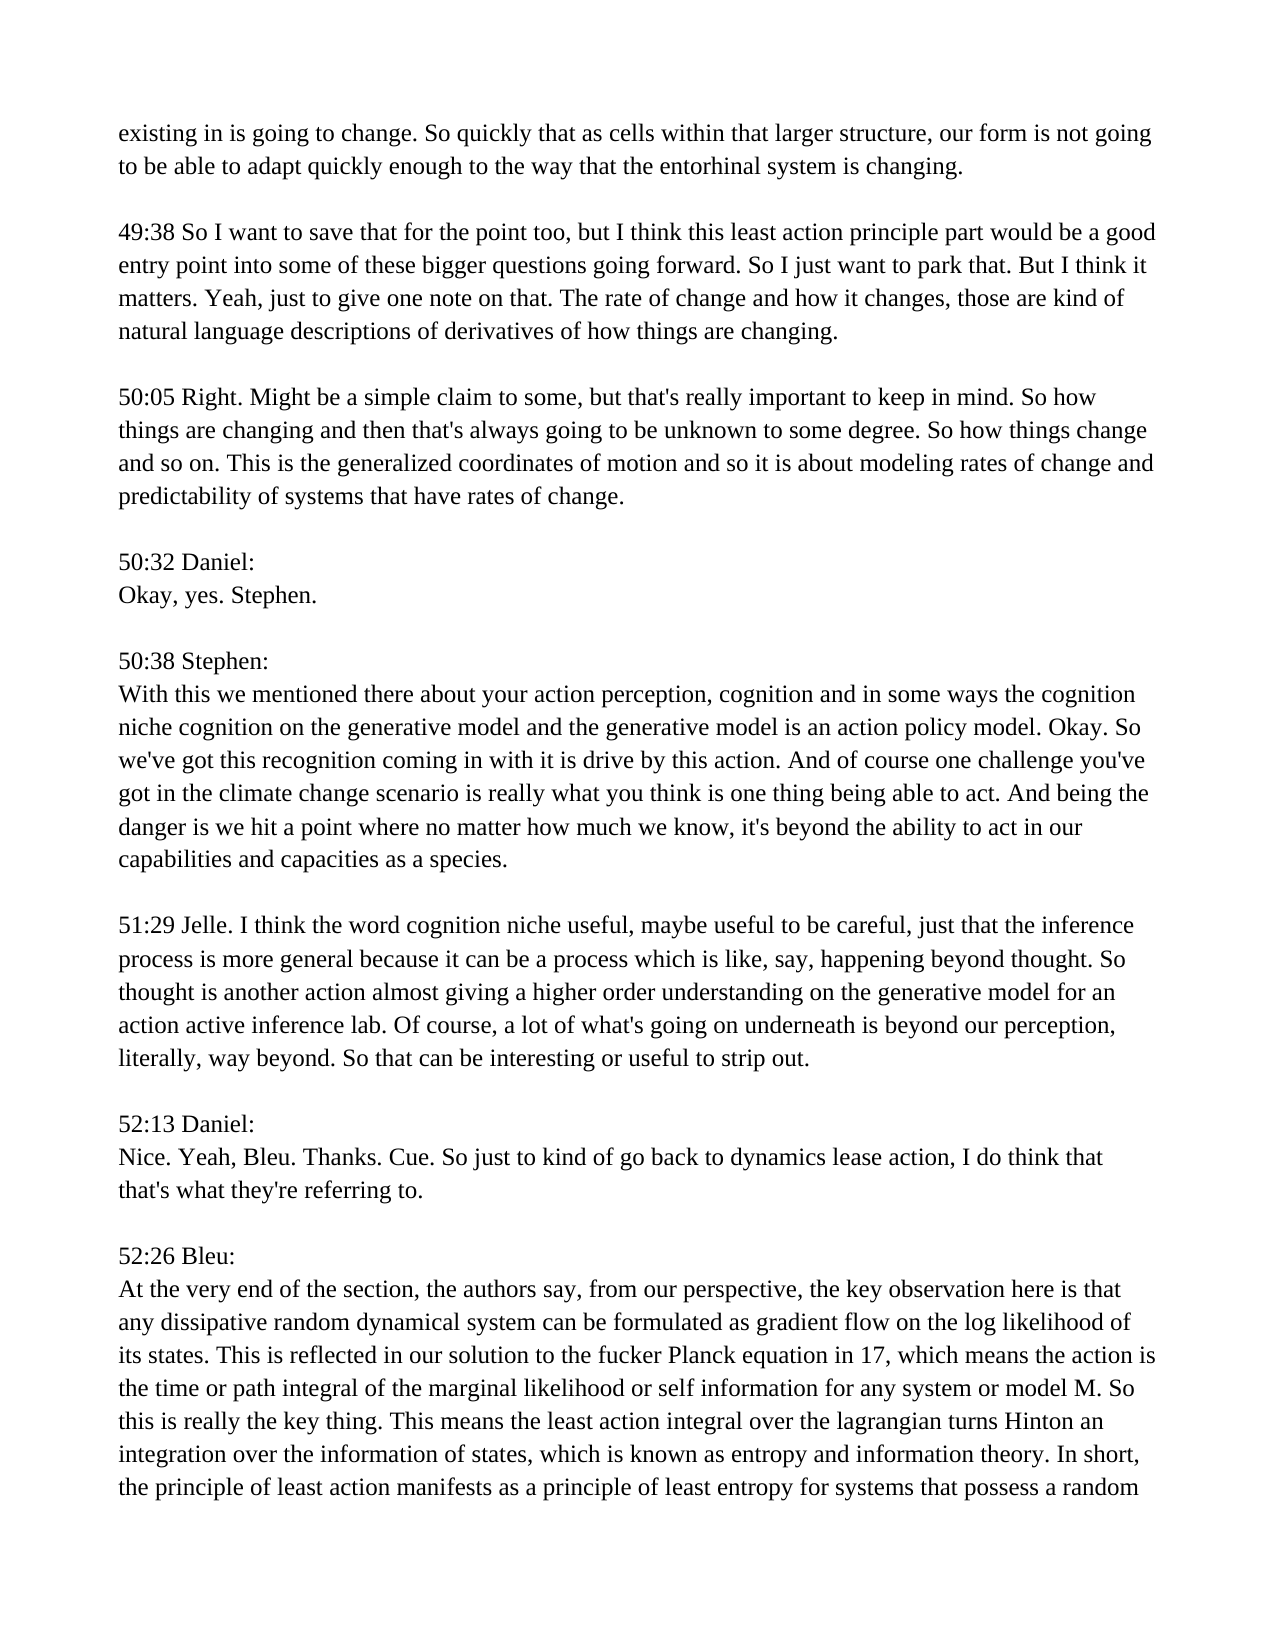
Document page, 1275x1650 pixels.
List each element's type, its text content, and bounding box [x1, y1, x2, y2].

text existing in is going to change. So quickly that as cells within that larger structure, our form is not going to be able to adapt quickly enough to the way that the entorhinal system is changing. 49:38 So I want to save that for the point too, but I think this least action principle part would be a good entry point into some of these bigger questions going forward. So I just want to park that. But I think it matters. Yeah, just to give one note on that. The rate of change and how it changes, those are kind of natural language descriptions of derivatives of how things are changing. 50:05 Right. Might be a simple claim to some, but that's really important to keep in mind. So how things are changing and then that's always going to be unknown to some degree. So how things change and so on. This is the generalized coordinates of motion and so it is about modeling rates of change and predictability of systems that have rates of change. 50:32 Daniel: Okay, yes. Stephen. 50:38 Stephen: With this we mentioned there about your action perception, cognition and in some ways the cognition niche cognition on the generative model and the generative model is an action policy model. Okay. So we've got this recognition coming in with it is drive by this action. And of course one challenge you've got in the climate change scenario is really what you think is one thing being able to act. And being the danger is we hit a point where no matter how much we know, it's beyond the ability to act in our capabilities and capacities as a species. 51:29 Jelle. I think the word cognition niche useful, maybe useful to be careful, just that the inference process is more general because it can be a process which is like, say, happening beyond thought. So thought is another action almost giving a higher order understanding on the generative model for an action active inference lab. Of course, a lot of what's going on underneath is beyond our perception, literally, way beyond. So that can be interesting or useful to strip out. 52:13 Daniel: Nice. Yeah, Bleu. Thanks. Cue. So just to kind of go back to dynamics lease action, I do think that that's what they're referring to. 52:26 Bleu: At the very end of the section, the authors say, from our perspective, the key observation here is that any dissipative random dynamical system can be formulated as gradient flow on the log likelihood of its states. This is reflected in our solution to the fucker Planck equation in 17, which means the action is the time or path integral of the marginal likelihood or self information for any system or model M. So this is really the key thing. This means the least action integral over the lagrangian turns Hinton an integration over the information of states, which is known as entropy and information theory. In short, the principle of least action manifests as a principle of least entropy for systems that possess a random [118, 118, 1157, 1501]
